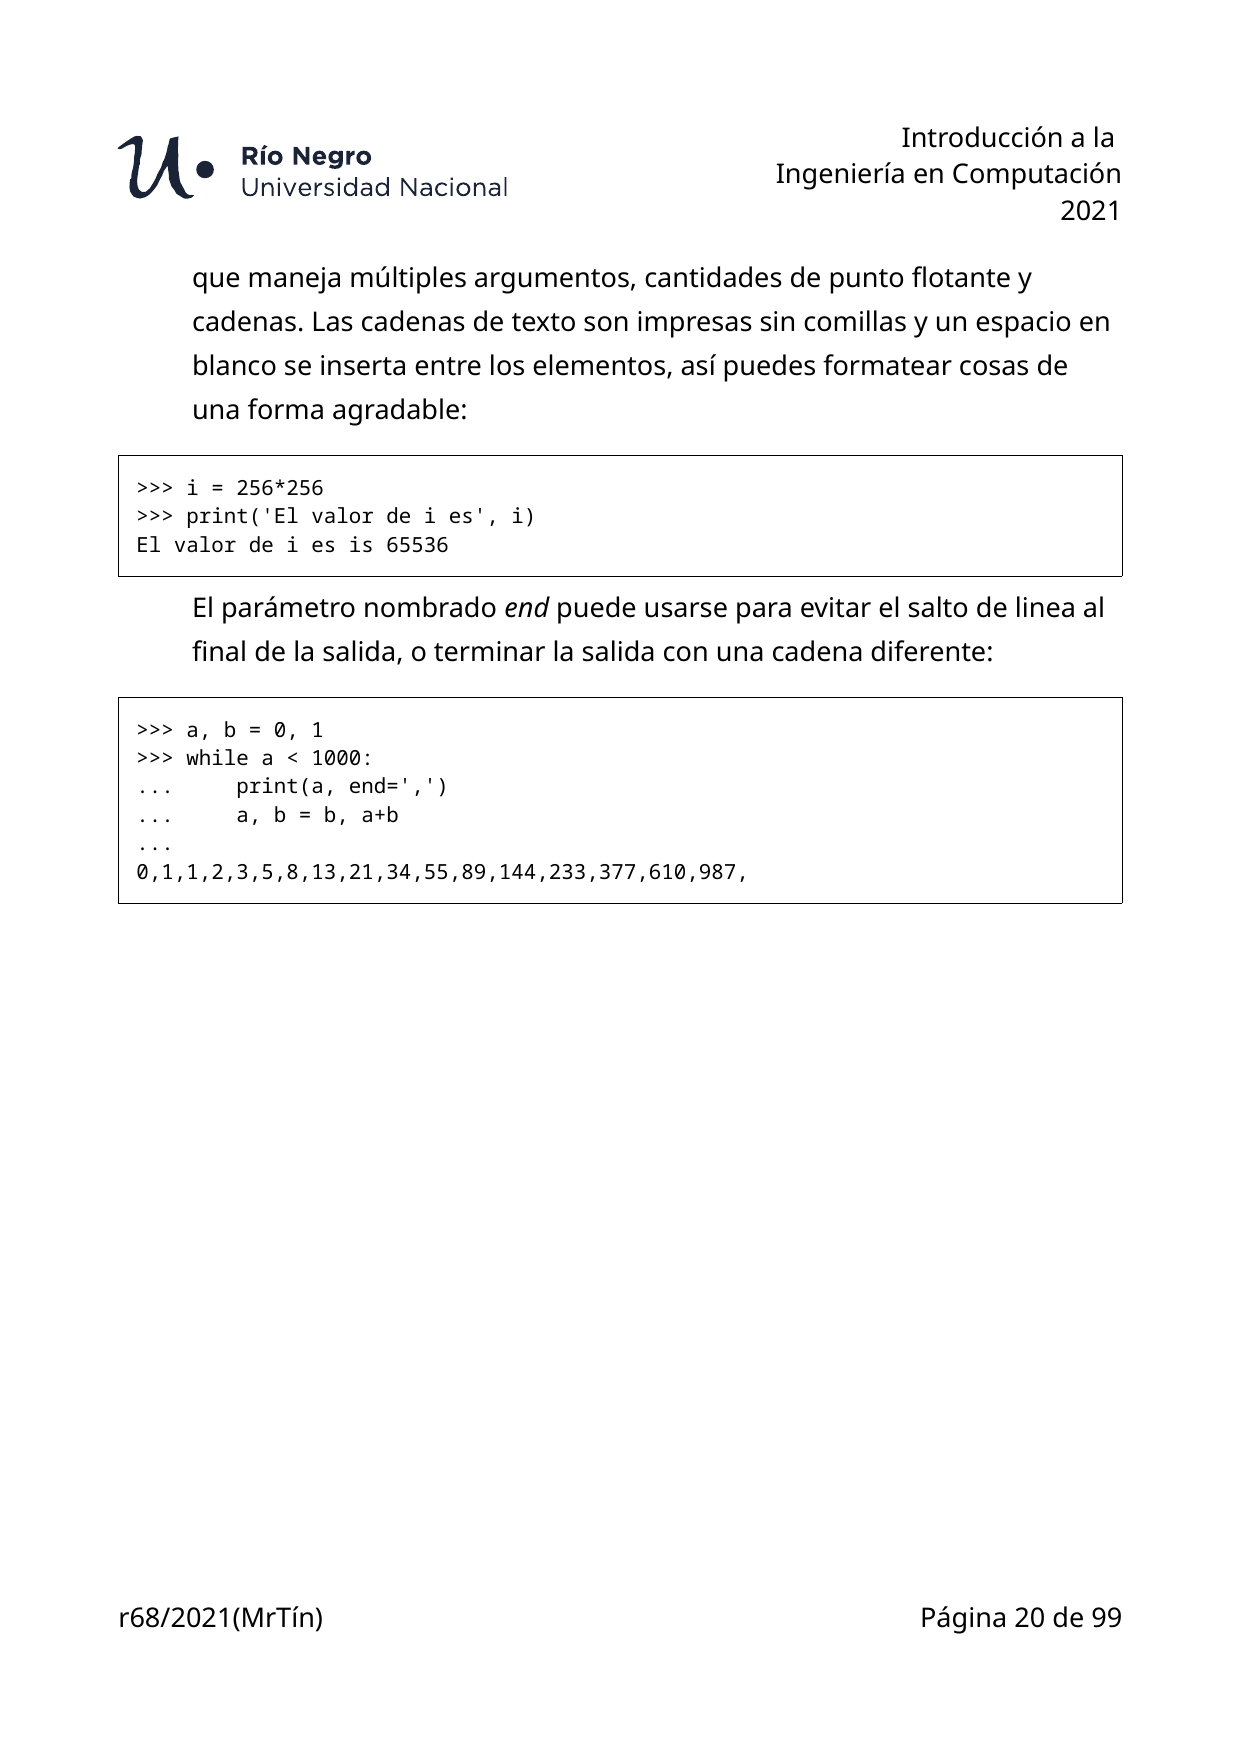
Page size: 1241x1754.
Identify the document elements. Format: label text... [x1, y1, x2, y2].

text ... print(a, end=',') [119, 754, 1122, 782]
text ... [119, 811, 1122, 839]
list El parámetro nombrado end puede usarse para evitar el salto de linea al final de la salida, o terminar la salida con una cadena diferente: [162, 588, 1122, 669]
text >>> i = 256*256 [119, 456, 1122, 484]
list que maneja múltiples argumentos, cantidades de punto flotante y cadenas. Las cadenas de texto son impresas sin comillas y un espacio en blanco se inserta entre los elementos, así puedes formatear cosas de una forma agradable: [162, 258, 1122, 428]
text >>> a, b = 0, 1 [119, 698, 1122, 725]
text ... a, b = b, a+b [119, 782, 1122, 811]
text >>> print('El valor de i es', i) [119, 484, 1122, 512]
text El valor de i es is 65536 [119, 512, 1122, 576]
text 0,1,1,2,3,5,8,13,21,34,55,89,144,233,377,610,987, [119, 839, 1122, 903]
text >>> while a < 1000: [119, 725, 1122, 754]
